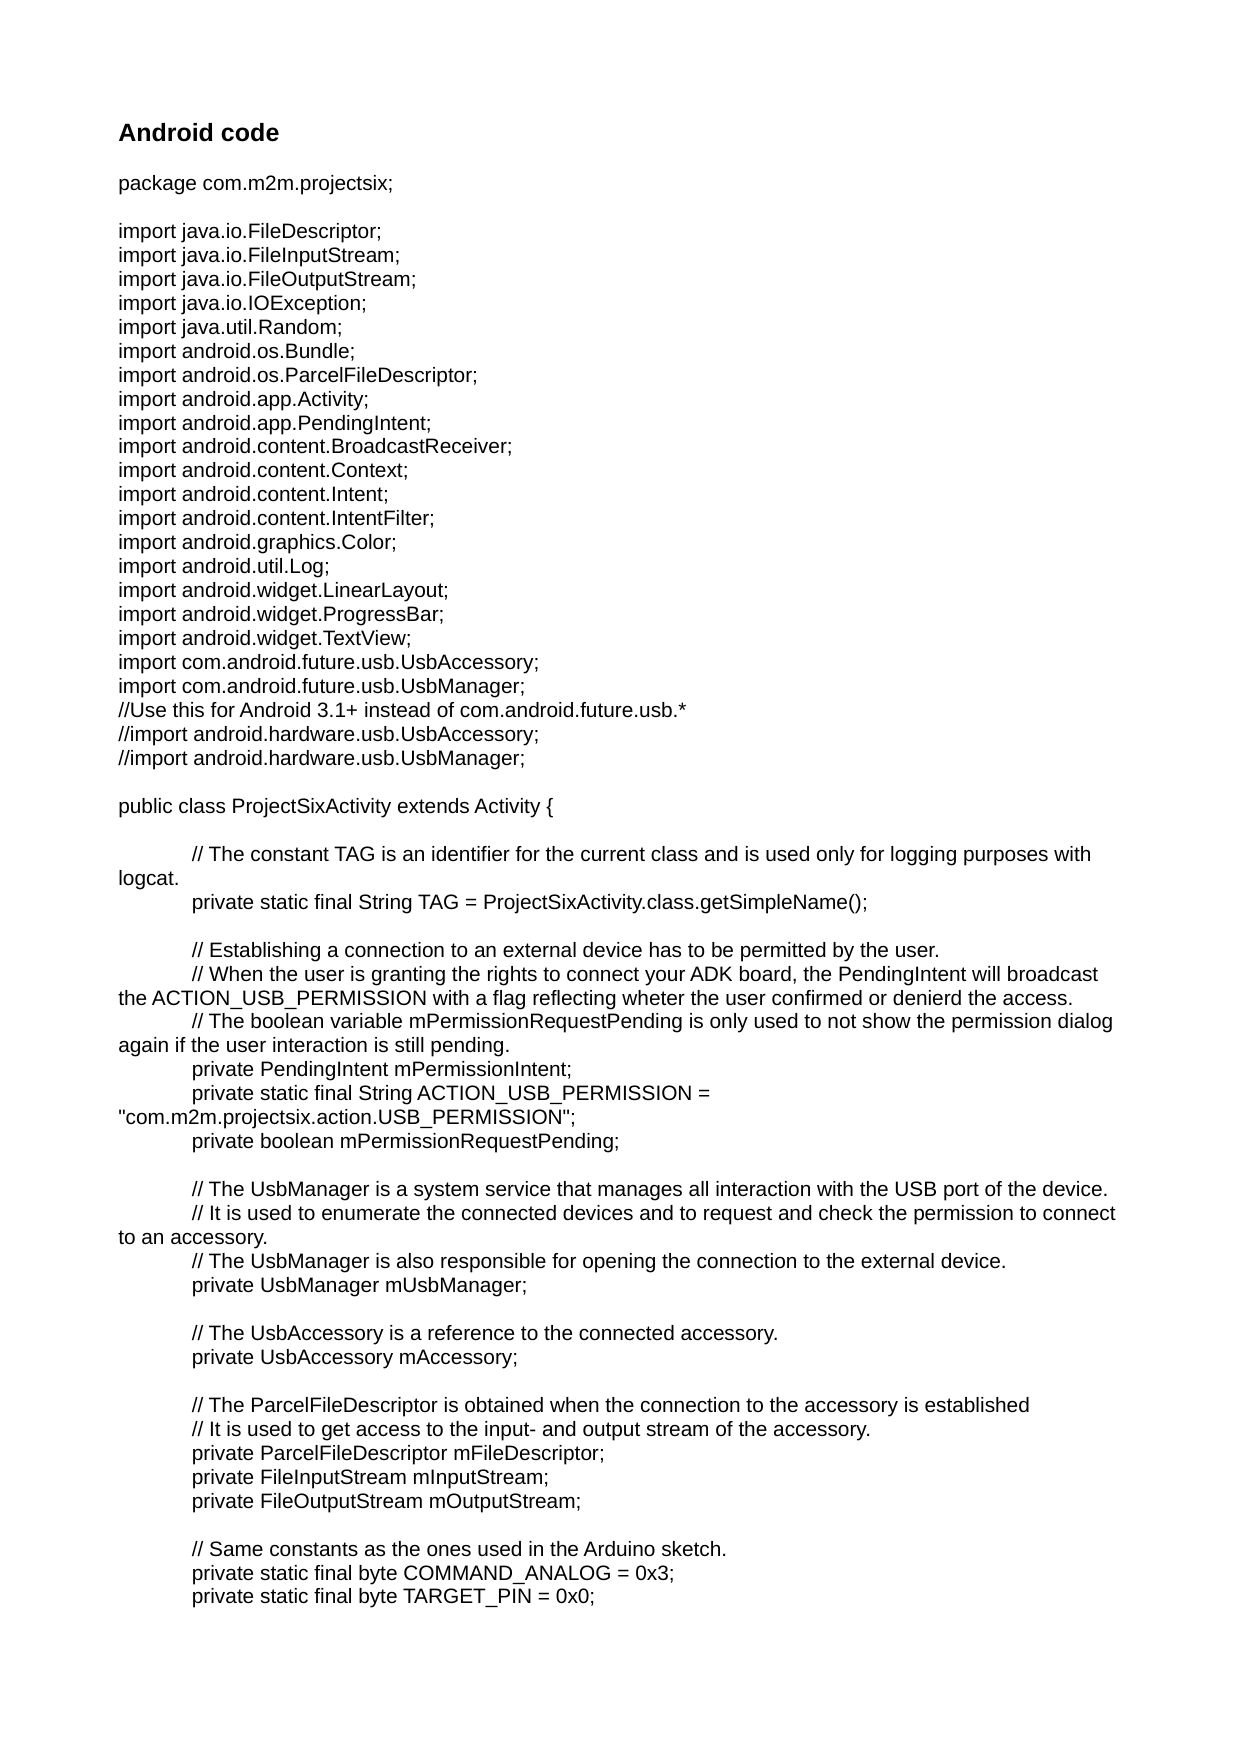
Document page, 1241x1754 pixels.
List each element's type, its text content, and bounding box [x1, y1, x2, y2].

text // The UsbManager is also responsible for opening the connection to the external device. [118, 1249, 1122, 1273]
text import android.widget.LinearLayout; [118, 578, 1122, 602]
text Android code [118, 118, 1122, 147]
text // It is used to enumerate the connected devices and to request and check the permission to connect to an accessory. [118, 1201, 1122, 1249]
text private UsbAccessory mAccessory; [118, 1345, 1122, 1369]
text import android.widget.ProgressBar; [118, 602, 1122, 626]
text package com.m2m.projectsix; [118, 171, 1122, 195]
text import android.os.ParcelFileDescriptor; [118, 362, 1122, 386]
text import android.app.Activity; [118, 386, 1122, 410]
text public class ProjectSixActivity extends Activity { [118, 794, 1122, 818]
text import java.io.FileOutputStream; [118, 267, 1122, 291]
text import android.widget.TextView; [118, 626, 1122, 650]
text private FileInputStream mInputStream; [118, 1464, 1122, 1488]
text // When the user is granting the rights to connect your ADK board, the PendingIntent will broadcast the ACTION_USB_PERMISSION with a flag reflecting wheter the user confirmed or denierd the access. [118, 961, 1122, 1009]
text import android.os.Bundle; [118, 338, 1122, 362]
text //Use this for Android 3.1+ instead of com.android.future.usb.* [118, 698, 1122, 722]
text import java.io.FileDescriptor; [118, 219, 1122, 243]
text // The boolean variable mPermissionRequestPending is only used to not show the permission dialog again if the user interaction is still pending. [118, 1009, 1122, 1057]
text import java.io.FileInputStream; [118, 243, 1122, 267]
text private FileOutputStream mOutputStream; [118, 1488, 1122, 1512]
text import java.io.IOException; [118, 291, 1122, 314]
text private static final String ACTION_USB_PERMISSION = "com.m2m.projectsix.action.USB_PERMISSION"; [118, 1081, 1122, 1129]
text private static final byte TARGET_PIN = 0x0; [118, 1584, 1122, 1608]
text import android.graphics.Color; [118, 530, 1122, 554]
text // It is used to get access to the input- and output stream of the accessory. [118, 1417, 1122, 1441]
text // The UsbAccessory is a reference to the connected accessory. [118, 1321, 1122, 1345]
text // The ParcelFileDescriptor is obtained when the connection to the accessory is established [118, 1393, 1122, 1417]
text private PendingIntent mPermissionIntent; [118, 1057, 1122, 1081]
text import android.content.Context; [118, 458, 1122, 482]
text import java.util.Random; [118, 314, 1122, 338]
text // The UsbManager is a system service that manages all interaction with the USB port of the device. [118, 1177, 1122, 1201]
text private static final byte COMMAND_ANALOG = 0x3; [118, 1560, 1122, 1584]
text import com.android.future.usb.UsbAccessory; [118, 650, 1122, 674]
text import android.content.Intent; [118, 482, 1122, 506]
text // Establishing a connection to an external device has to be permitted by the user. [118, 937, 1122, 961]
text private UsbManager mUsbManager; [118, 1273, 1122, 1297]
text // The constant TAG is an identifier for the current class and is used only for logging purposes with logcat. [118, 842, 1122, 889]
text //import android.hardware.usb.UsbManager; [118, 746, 1122, 770]
text import android.app.PendingIntent; [118, 410, 1122, 434]
text import android.content.BroadcastReceiver; [118, 434, 1122, 458]
text //import android.hardware.usb.UsbAccessory; [118, 722, 1122, 746]
text // Same constants as the ones used in the Arduino sketch. [118, 1536, 1122, 1560]
text import android.util.Log; [118, 554, 1122, 578]
text private boolean mPermissionRequestPending; [118, 1129, 1122, 1153]
text import com.android.future.usb.UsbManager; [118, 674, 1122, 698]
text import android.content.IntentFilter; [118, 506, 1122, 530]
text private static final String TAG = ProjectSixActivity.class.getSimpleName(); [118, 889, 1122, 913]
text private ParcelFileDescriptor mFileDescriptor; [118, 1441, 1122, 1464]
